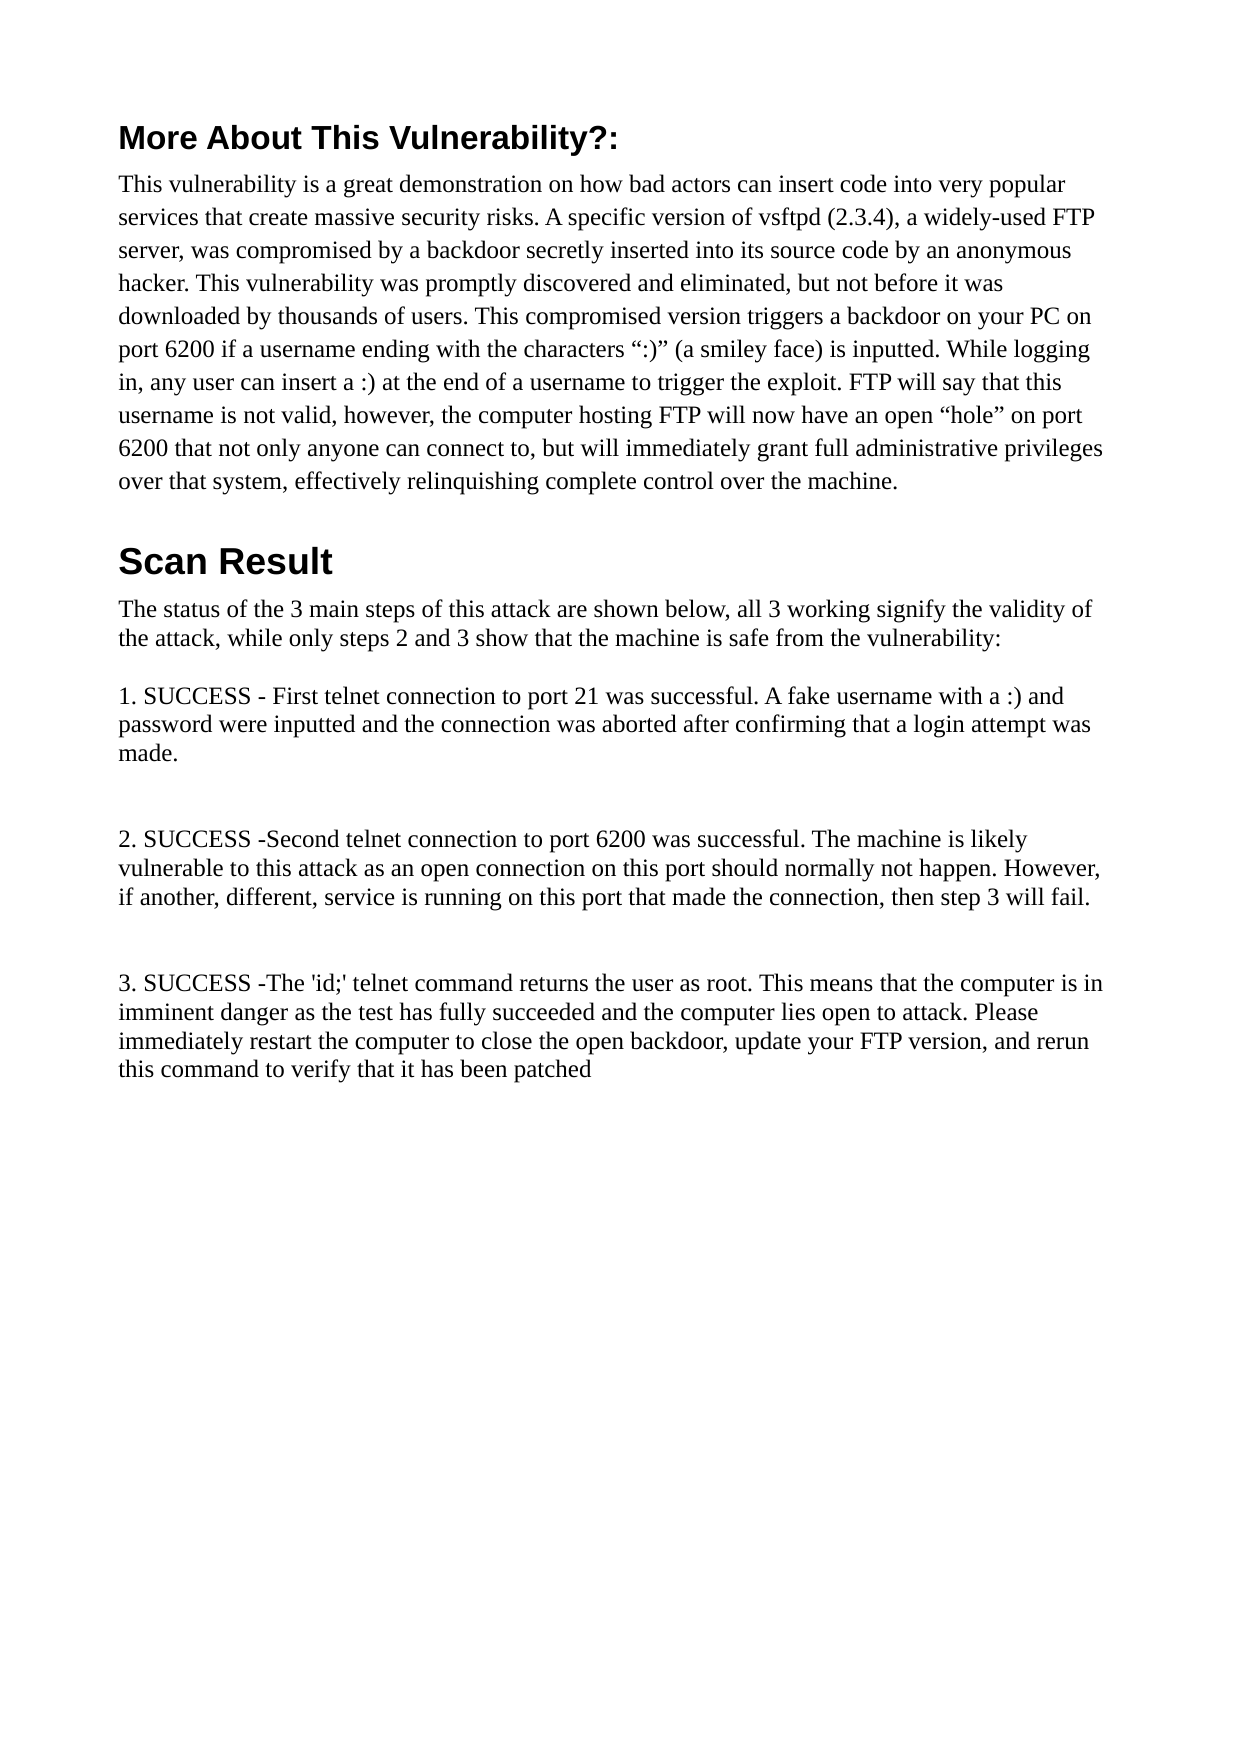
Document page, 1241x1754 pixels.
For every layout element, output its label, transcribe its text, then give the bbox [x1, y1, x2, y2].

text 2. SUCCESS -Second telnet connection to port 6200 was successful. The machine is likely vulnerable to this attack as an open connection on this port should normally not happen. However, if another, different, service is running on this port that made the connection, then step 3 will fail. [118, 796, 1122, 939]
text 1. SUCCESS - First telnet connection to port 21 was successful. A fake username with a :) and password were inputted and the connection was aborted after confirming that a login attempt was made. [118, 681, 1122, 796]
text The status of the 3 main steps of this attack are shown below, all 3 working signify the validity of the attack, while only steps 2 and 3 show that the machine is safe from the vulnerability: [118, 594, 1122, 652]
subtitle Scan Result [118, 539, 1122, 582]
subtitle More About This Vulnerability?: [118, 118, 1122, 157]
text 3. SUCCESS -The 'id;' telnet command returns the user as root. This means that the computer is in imminent danger as the test has fully succeeded and the computer lies open to attack. Please immediately restart the computer to close the open backdoor, update your FTP version, and rerun this command to verify that it has been patched [118, 939, 1122, 1112]
text This vulnerability is a great demonstration on how bad actors can insert code into very popular services that create massive security risks. A specific version of vsftpd (2.3.4), a widely-used FTP server, was compromised by a backdoor secretly inserted into its source code by an anonymous hacker. This vulnerability was promptly discovered and eliminated, but not before it was downloaded by thousands of users. This compromised version triggers a backdoor on your PC on port 6200 if a username ending with the characters “:)” (a smiley face) is inputted. While logging in, any user can insert a :) at the end of a username to trigger the exploit. FTP will say that this username is not valid, however, the computer hosting FTP will now have an open “hole” on port 6200 that not only anyone can connect to, but will immediately grant full administrative privileges over that system, effectively relinquishing complete control over the machine. [118, 169, 1122, 495]
